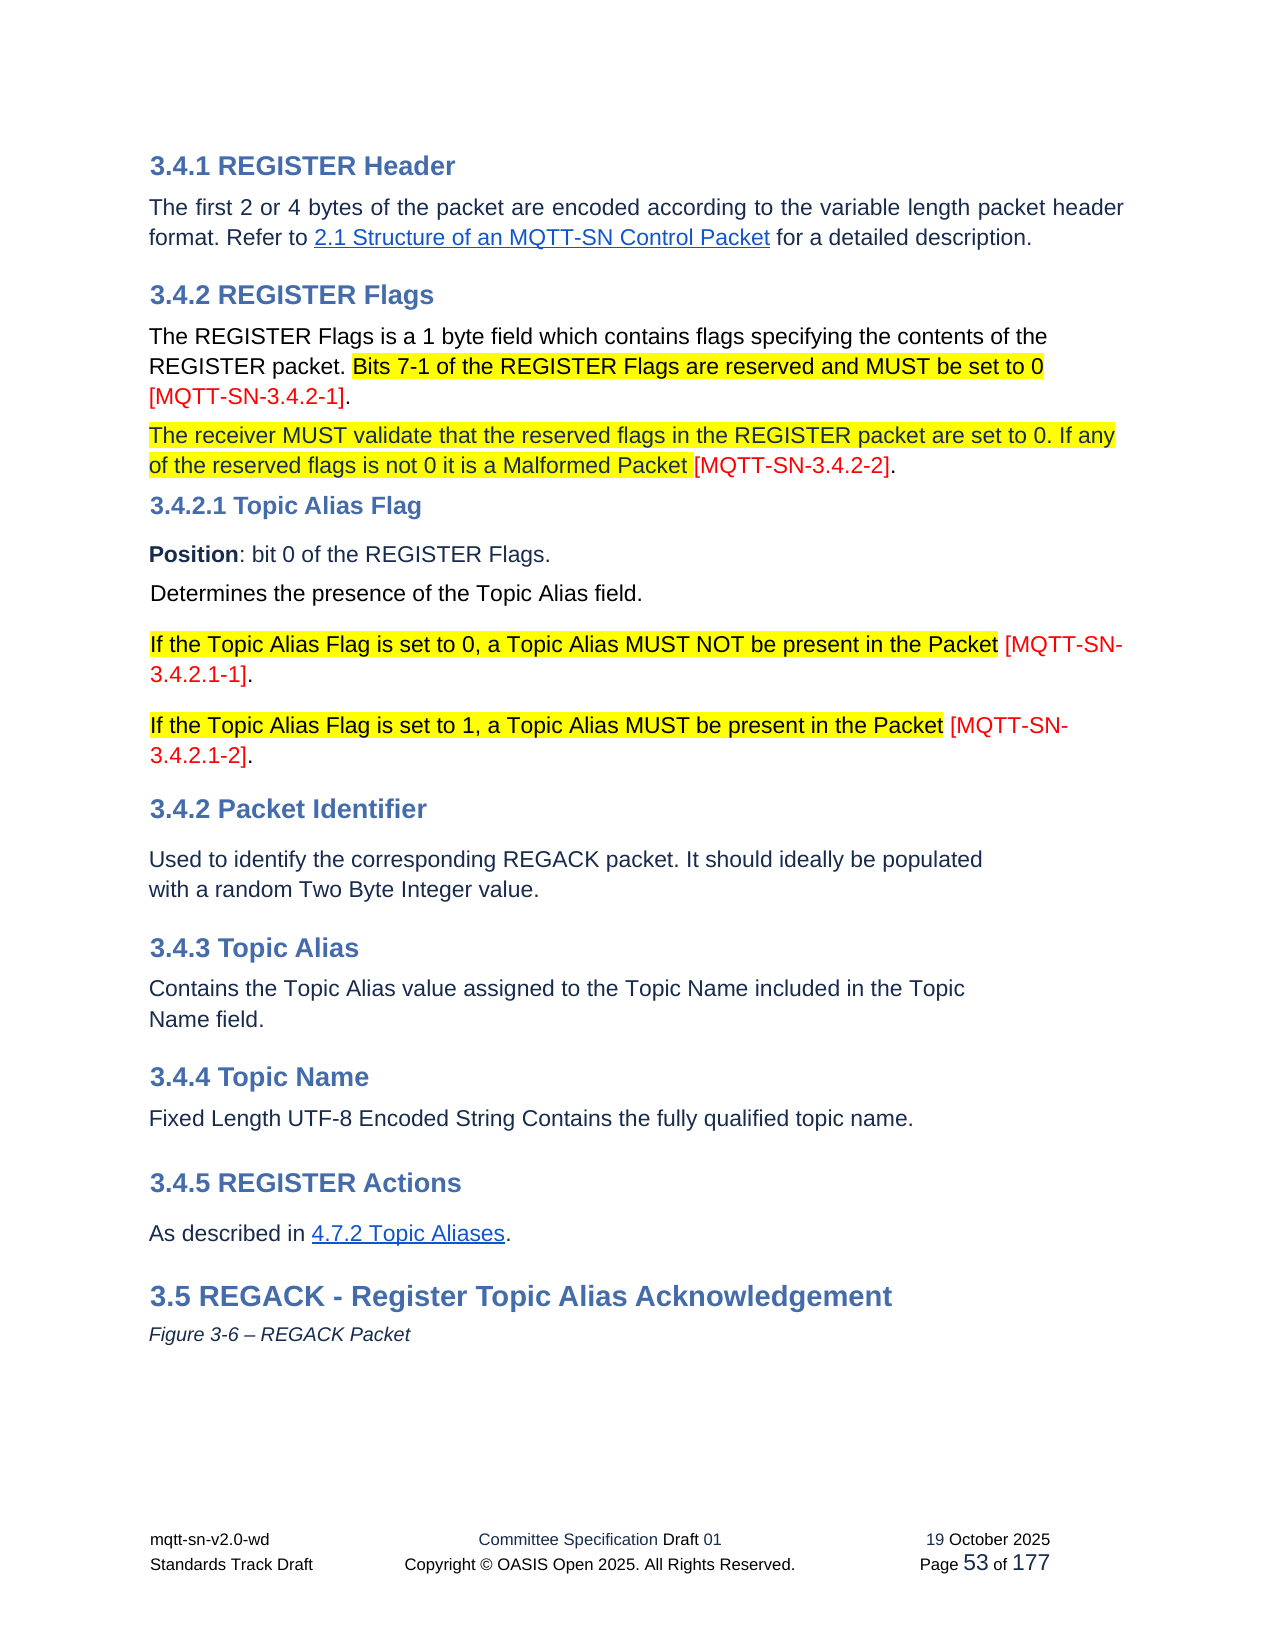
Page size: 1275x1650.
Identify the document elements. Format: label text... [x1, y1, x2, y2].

subtitle 3.4.3 Topic Alias [150, 932, 1124, 963]
text Contains the Topic Alias value assigned to the Topic Name included in the Topic Name field. [148, 975, 1022, 1032]
subtitle 3.4.1 REGISTER Header [150, 150, 1124, 181]
subtitle 3.4.4 Topic Name [150, 1061, 1124, 1092]
text As described in 4.7.2 Topic Aliases. [148, 1219, 1022, 1246]
text The REGISTER Flags is a 1 byte field which contains flags specifying the contents of the REGISTER packet. Bits 7-1 of the REGISTER Flags are reserved and MUST be set to 0 [MQTT-SN-3.4.2-1]. [148, 323, 1124, 410]
text If the Topic Alias Flag is set to 1, a Topic Alias MUST be present in the Packet [MQTT-SN-3.4.2.1-2]. [150, 712, 1124, 768]
subtitle 3.4.5 REGISTER Actions [150, 1167, 1022, 1198]
text Figure 3-6 – REGACK Packet [148, 1323, 1124, 1346]
text Determines the presence of the Topic Alias field. [150, 579, 1124, 606]
text Used to identify the corresponding REGACK packet. It should ideally be populated with a random Two Byte Integer value. [148, 846, 1022, 903]
text The first 2 or 4 bytes of the packet are encoded according to the variable length packet header format. Refer to 2.1 Structure of an MQTT-SN Control Packet for a detailed description. [148, 194, 1124, 250]
text If the Topic Alias Flag is set to 0, a Topic Alias MUST NOT be present in the Packet [MQTT-SN-3.4.2.1-1]. [150, 631, 1124, 687]
subtitle 3.5 REGACK - Register Topic Alias Acknowledgement [150, 1278, 1124, 1312]
text Position: bit 0 of the REGISTER Flags. [148, 541, 1124, 567]
text Fixed Length UTF-8 Encoded String Contains the fully qualified topic name. [148, 1104, 1022, 1131]
subtitle 3.4.2 Packet Identifier [150, 793, 1124, 824]
subtitle 3.4.2.1 Topic Alias Flag [150, 491, 1124, 519]
subtitle 3.4.2 REGISTER Flags [150, 279, 1124, 310]
text The receiver MUST validate that the reserved flags in the REGISTER packet are set to 0. If any of the reserved flags is not 0 it is a Malformed Packet [MQTT-SN-3.4.2-2]. [148, 422, 1124, 478]
